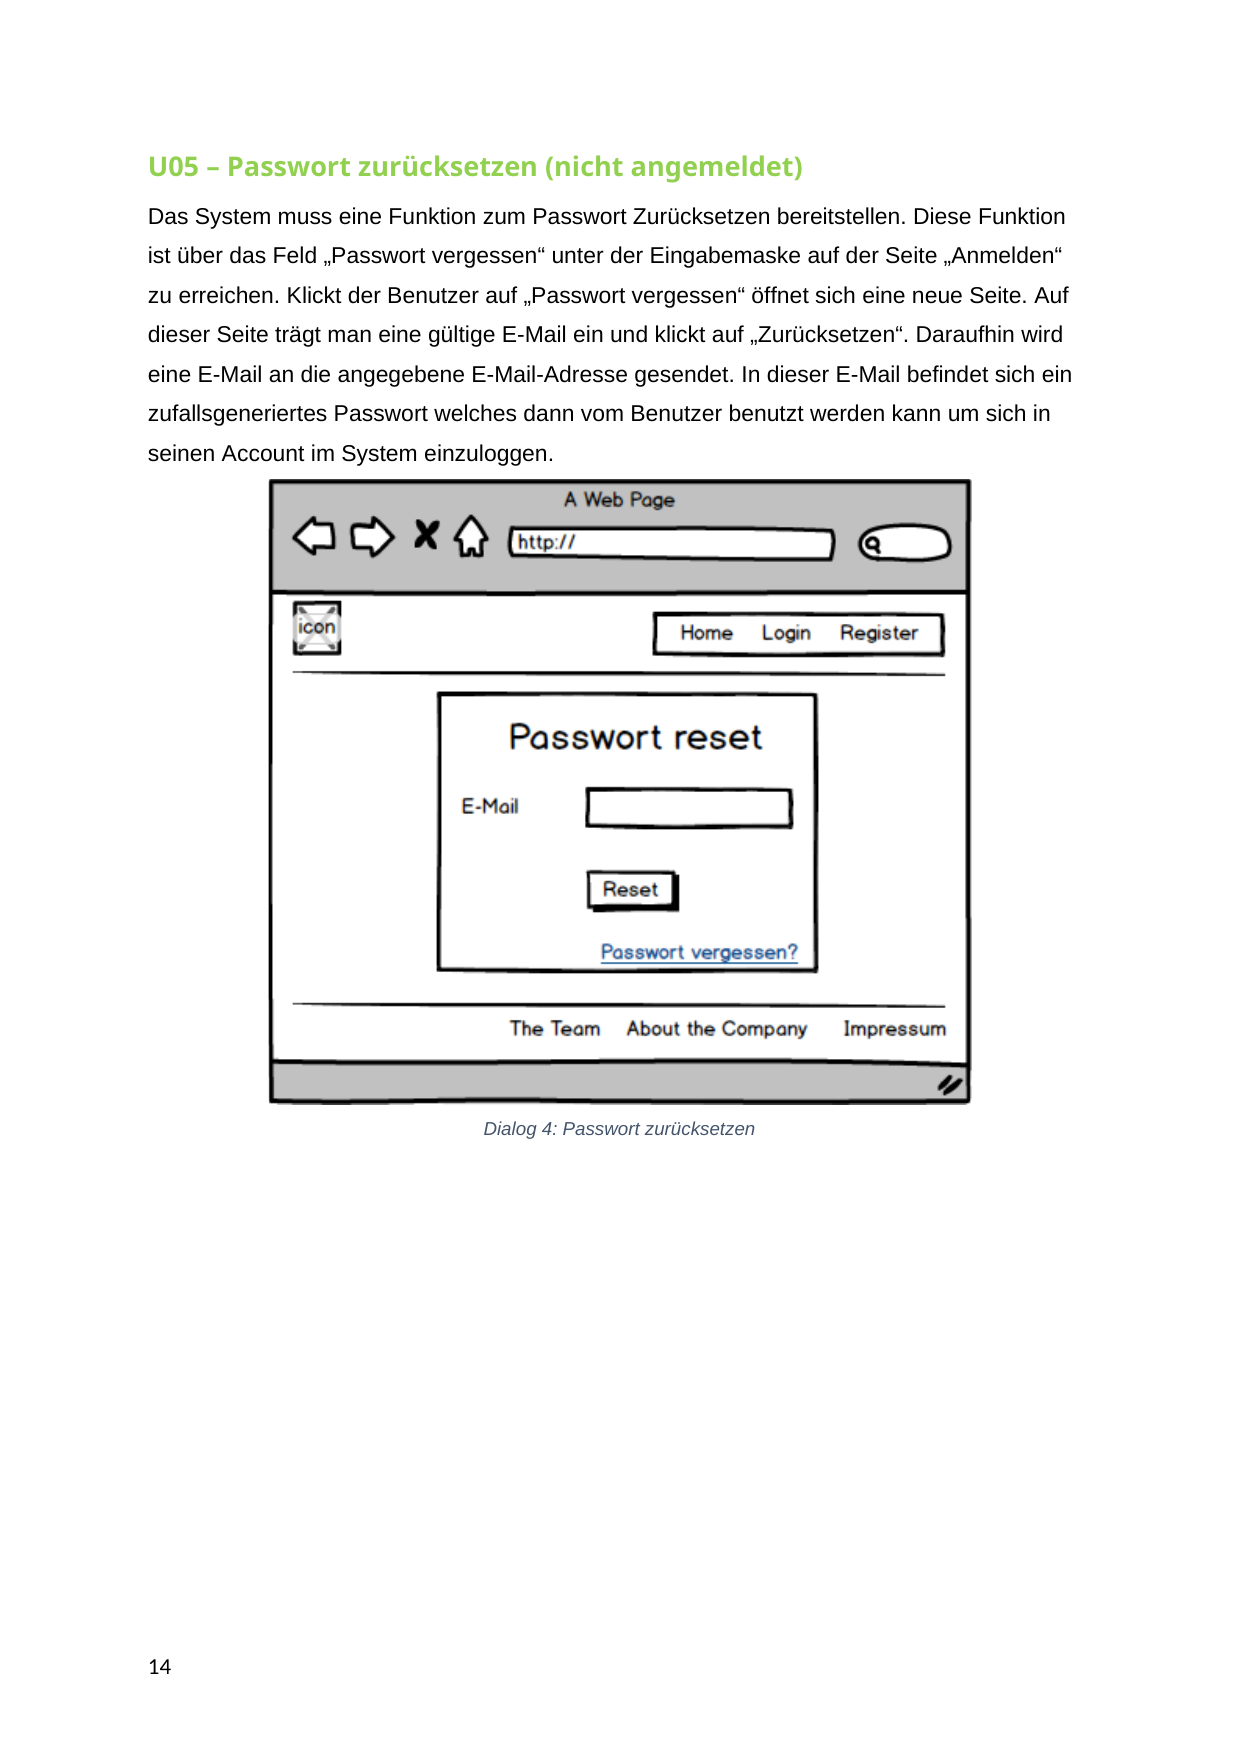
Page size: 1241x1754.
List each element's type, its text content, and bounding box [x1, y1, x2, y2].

picture [268, 479, 972, 1105]
text Dialog 4: Passwort zurücksetzen [148, 1118, 1093, 1140]
subtitle U05 – Passwort zurücksetzen (nicht angemeldet) [148, 148, 1093, 184]
text Das System muss eine Funktion zum Passwort Zurücksetzen bereitstellen. Diese Funktion ist über das Feld „Passwort vergessen“ unter der Eingabemaske auf der Seite „Anmelden“ zu erreichen. Klickt der Benutzer auf „Passwort vergessen“ öffnet sich eine neue Seite. Auf dieser Seite trägt man eine gültige E-Mail ein und klickt auf „Zurücksetzen“. Daraufhin wird eine E-Mail an die angegebene E-Mail-Adresse gesendet. In dieser E-Mail befindet sich ein zufallsgeneriertes Passwort welches dann vom Benutzer benutzt werden kann um sich in seinen Account im System einzuloggen. [148, 203, 1093, 466]
